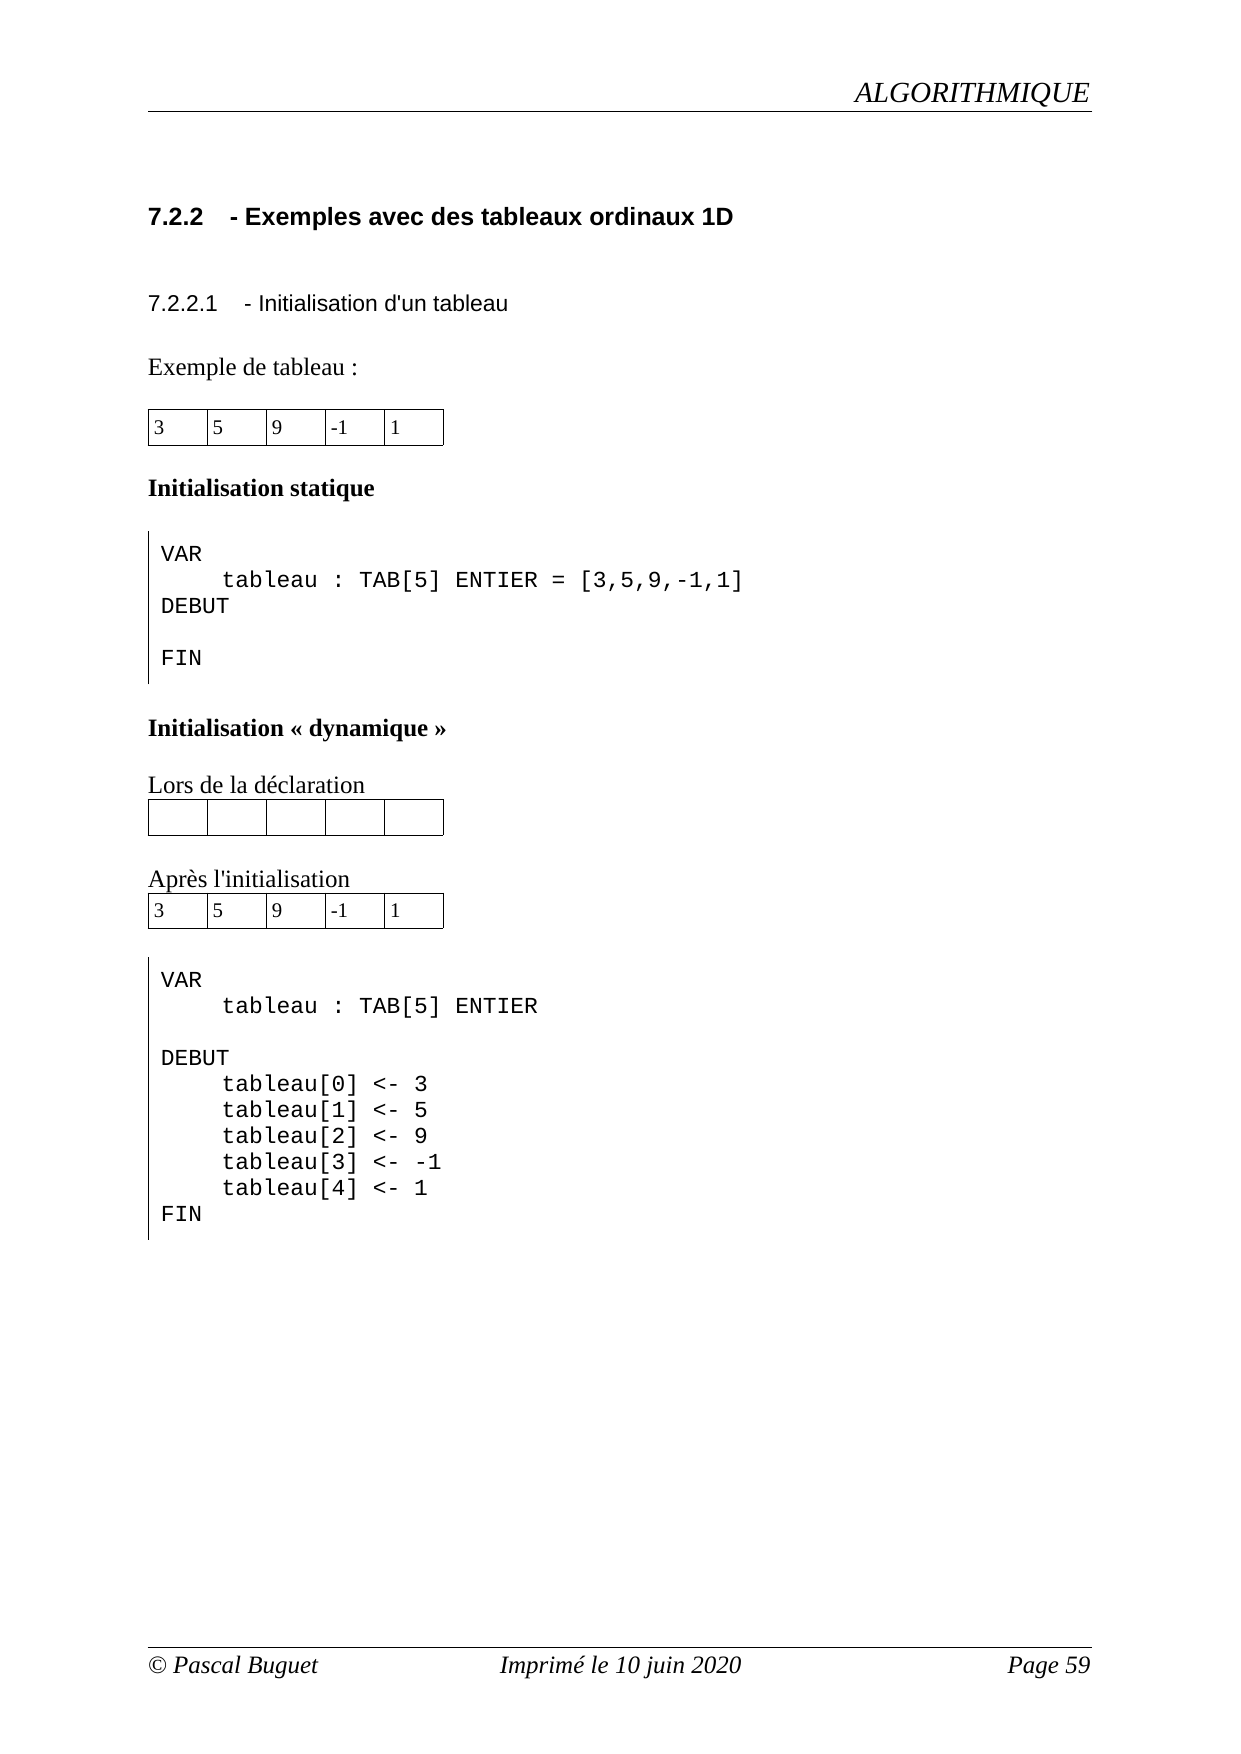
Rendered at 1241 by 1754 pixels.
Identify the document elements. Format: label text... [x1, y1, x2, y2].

text tableau[3] <- -1 [149, 1150, 1092, 1176]
text VAR [149, 957, 1092, 995]
text tableau[1] <- 5 [149, 1098, 1092, 1124]
text FIN [149, 1202, 1092, 1240]
subtitle - Initialisation d'un tableau [148, 290, 1092, 317]
text tableau[4] <- 1 [149, 1176, 1092, 1202]
subtitle - Exemples avec des tableaux ordinaux 1D [148, 201, 1092, 230]
text Exemple de tableau : [148, 352, 1092, 380]
table_header [326, 800, 384, 835]
text FIN [149, 647, 1092, 684]
table_header 9 [267, 894, 325, 928]
table_header 3 [149, 894, 207, 928]
table_header 1 [385, 410, 443, 445]
text DEBUT [149, 595, 1092, 621]
text DEBUT [149, 1047, 1092, 1072]
table_header -1 [326, 410, 384, 445]
table_header 1 [385, 894, 443, 928]
text tableau : TAB[5] ENTIER = [3,5,9,-1,1] [149, 569, 1092, 595]
text Initialisation « dynamique » [148, 713, 1092, 742]
text Après l'initialisation [148, 864, 1092, 892]
table_header [267, 800, 325, 835]
table_header [149, 800, 207, 835]
table_header [385, 800, 443, 835]
text VAR [149, 531, 1092, 569]
table_header [208, 800, 266, 835]
text tableau : TAB[5] ENTIER [149, 995, 1092, 1021]
table_header 5 [208, 410, 266, 445]
text tableau[0] <- 3 [149, 1072, 1092, 1098]
table_header 3 [149, 410, 207, 445]
text Initialisation statique [148, 473, 1092, 502]
text tableau[2] <- 9 [149, 1124, 1092, 1150]
text Lors de la déclaration [148, 771, 1092, 799]
table_header -1 [326, 894, 384, 928]
table_header 5 [208, 894, 266, 928]
table_header 9 [267, 410, 325, 445]
